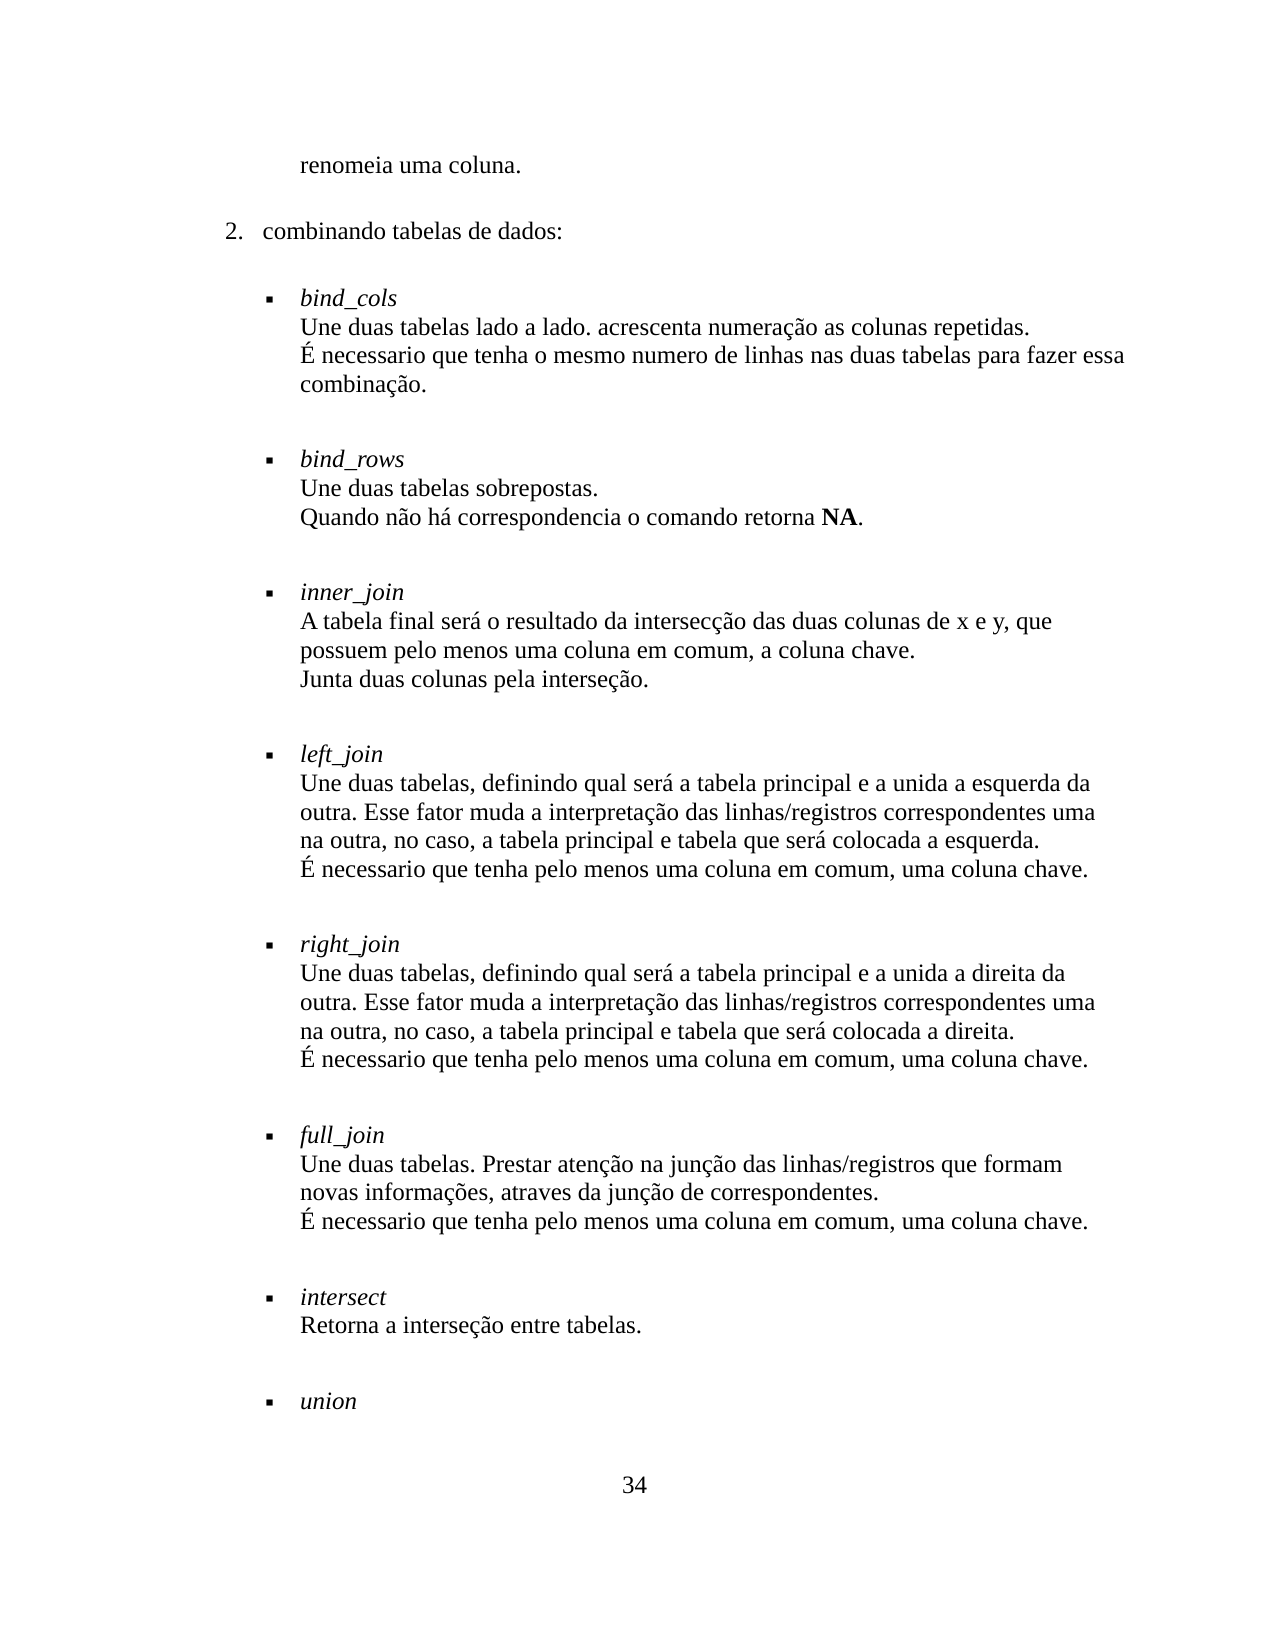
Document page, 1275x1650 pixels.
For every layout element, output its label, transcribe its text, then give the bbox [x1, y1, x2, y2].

list inner_join A tabela final será o resultado da intersecção das duas colunas de x e y, que possuem pelo menos uma coluna em comum, a coluna chave. Junta duas colunas pela interseção. [262, 577, 1125, 721]
list union Retorna a união de tabelas. [262, 1386, 1125, 1414]
list bind_cols Une duas tabelas lado a lado. acrescenta numeração as colunas repetidas. É necessario que tenha o mesmo numero de linhas nas duas tabelas para fazer essa combinação. [262, 283, 1125, 427]
list intersect Retorna a interseção entre tabelas. [262, 1282, 1125, 1368]
list left_join Une duas tabelas, definindo qual será a tabela principal e a unida a esquerda da outra. Esse fator muda a interpretação das linhas/registros correspondentes uma na outra, no caso, a tabela principal e tabela que será colocada a esquerda. É necessario que tenha pelo menos uma coluna em comum, uma coluna chave. [262, 739, 1125, 912]
list combinando tabelas de dados: [225, 216, 1125, 274]
list bind_rows Une duas tabelas sobrepostas. Quando não há correspondencia o comando retorna NA. [262, 444, 1125, 559]
list rename renomeia uma coluna. [262, 150, 1125, 207]
list full_join Une duas tabelas. Prestar atenção na junção das linhas/registros que formam novas informações, atraves da junção de correspondentes. É necessario que tenha pelo menos uma coluna em comum, uma coluna chave. [262, 1120, 1125, 1264]
list right_join Une duas tabelas, definindo qual será a tabela principal e a unida a direita da outra. Esse fator muda a interpretação das linhas/registros correspondentes uma na outra, no caso, a tabela principal e tabela que será colocada a direita. É necessario que tenha pelo menos uma coluna em comum, uma coluna chave. [262, 929, 1125, 1102]
